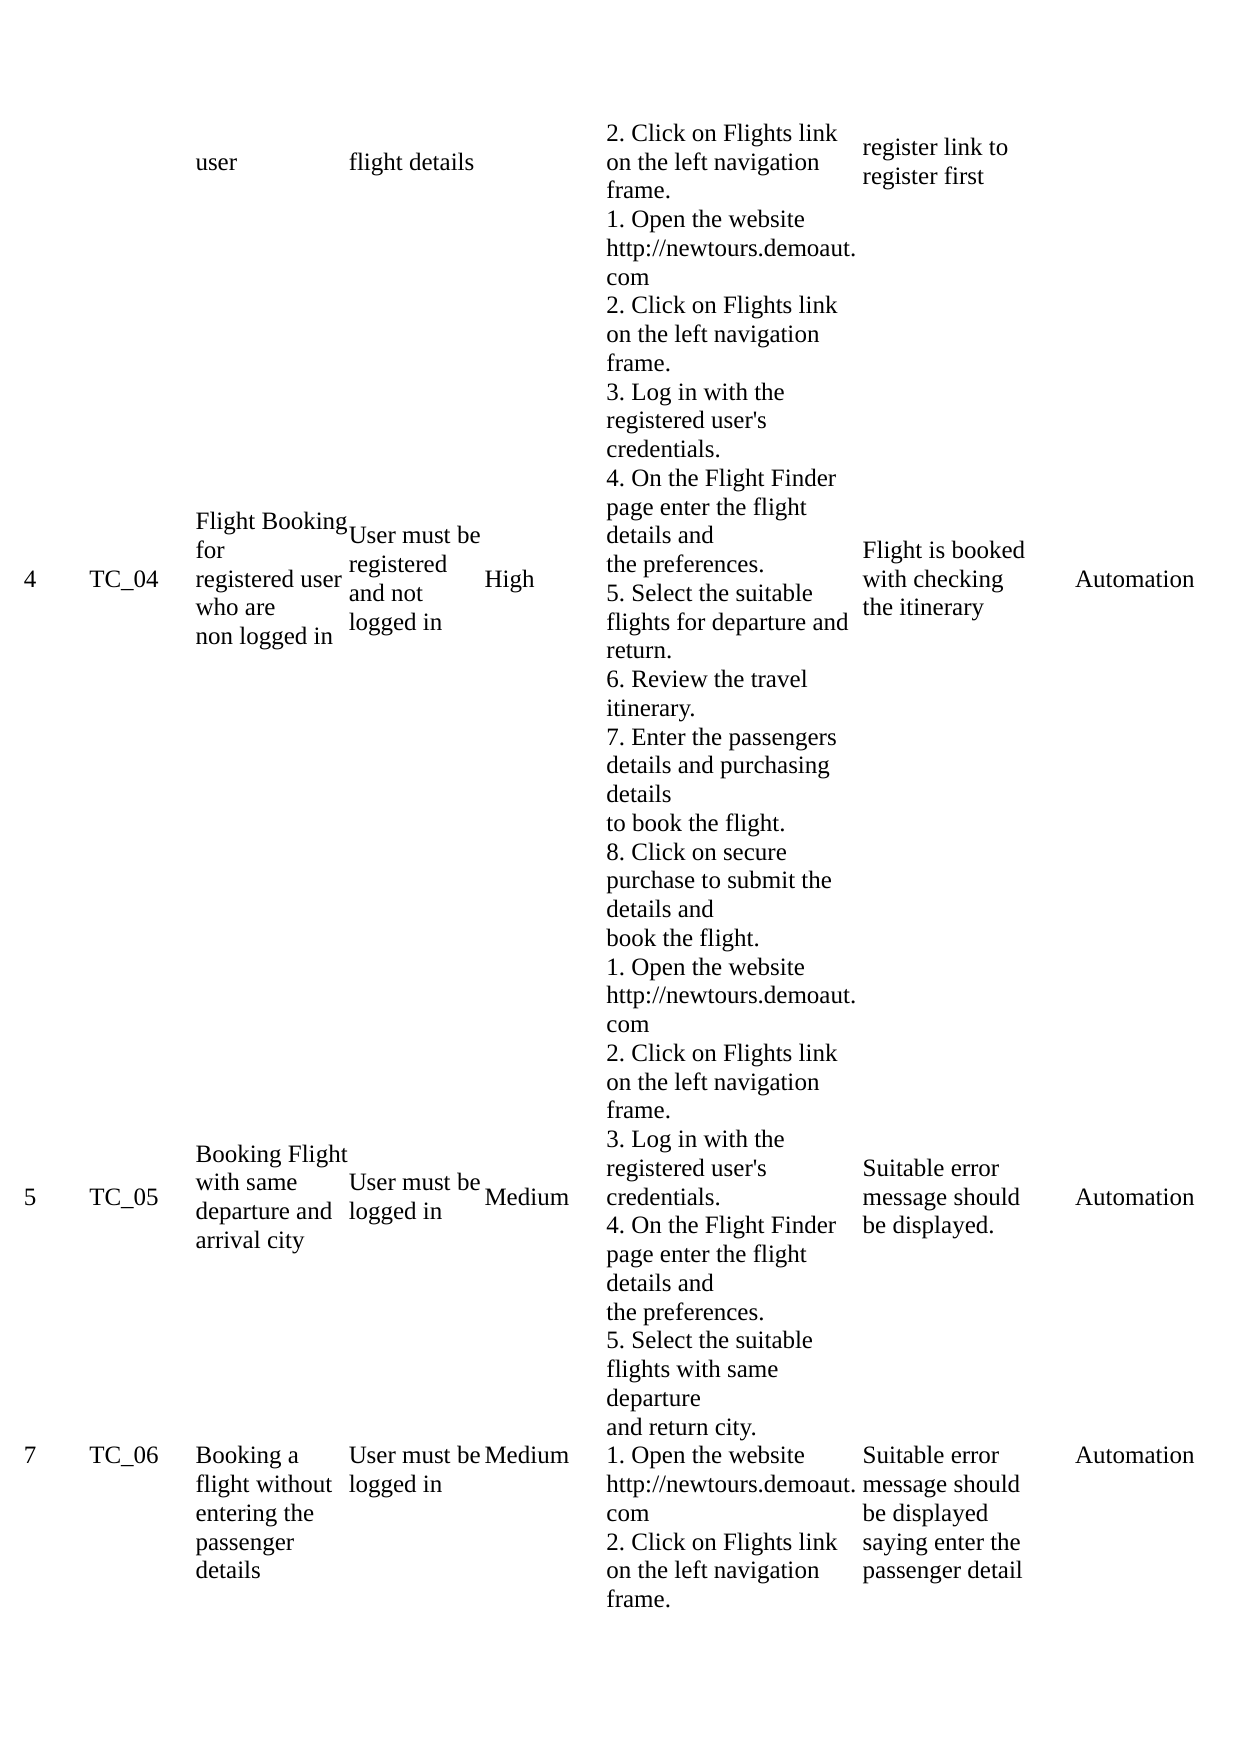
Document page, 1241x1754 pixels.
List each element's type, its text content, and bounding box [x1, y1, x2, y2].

table_cell Flight Booking for registered user who are non logged in [195, 204, 348, 952]
table_cell 1. Open the website http://newtours.demoaut.com 2. Click on Flights link on the left navigation frame. [606, 1441, 862, 1613]
table_cell User must be registered and not logged in [349, 204, 484, 952]
table_cell flight details [349, 118, 484, 204]
table_cell Suitable error message should be displayed saying enter the passenger detail [863, 1441, 1075, 1613]
table_cell Booking a flight without entering the passenger details [195, 1441, 348, 1613]
table_cell 1. Open the website http://newtours.demoaut.com 2. Click on Flights link on the left navigation frame. 3. Log in with the registered user's credentials. 4. On the Flight Finder page enter the flight details and the preferences. 5. Select the suitable flights for departure and return. 6. Review the travel itinerary. 7. Enter the passengers details and purchasing details to book the flight. 8. Click on secure purchase to submit the details and book the flight. [606, 204, 862, 952]
table_cell Automation [1075, 1441, 1211, 1613]
table_cell Automation [1075, 952, 1211, 1441]
table_cell 1. Open the website http://newtours.demoaut.com 2. Click on Flights link on the left navigation frame. 3. Log in with the registered user's credentials. 4. On the Flight Finder page enter the flight details and the preferences. 5. Select the suitable flights with same departure and return city. [606, 952, 862, 1441]
table_cell [484, 118, 606, 204]
table_cell 4 [24, 204, 89, 952]
table_cell 5 [24, 952, 89, 1441]
table_cell User must be logged in [349, 952, 484, 1441]
table_cell [24, 118, 89, 204]
table_cell Suitable error message should be displayed. [863, 952, 1075, 1441]
table_cell TC_06 [89, 1441, 195, 1613]
table_cell 2. Click on Flights link on the left navigation frame. [606, 118, 862, 204]
table_cell TC_04 [89, 204, 195, 952]
table_cell Medium [484, 952, 606, 1441]
table_cell 7 [24, 1441, 89, 1613]
table_cell [89, 118, 195, 204]
table_cell User must be logged in [349, 1441, 484, 1613]
table_cell Medium [484, 1441, 606, 1613]
table_cell Booking Flight with same departure and arrival city [195, 952, 348, 1441]
table_cell Automation [1075, 204, 1211, 952]
table_cell user [195, 118, 348, 204]
table_cell register link to register first [863, 118, 1075, 204]
table_cell [1075, 118, 1211, 204]
table_cell Flight is booked with checking the itinerary [863, 204, 1075, 952]
table_cell High [484, 204, 606, 952]
table_cell TC_05 [89, 952, 195, 1441]
